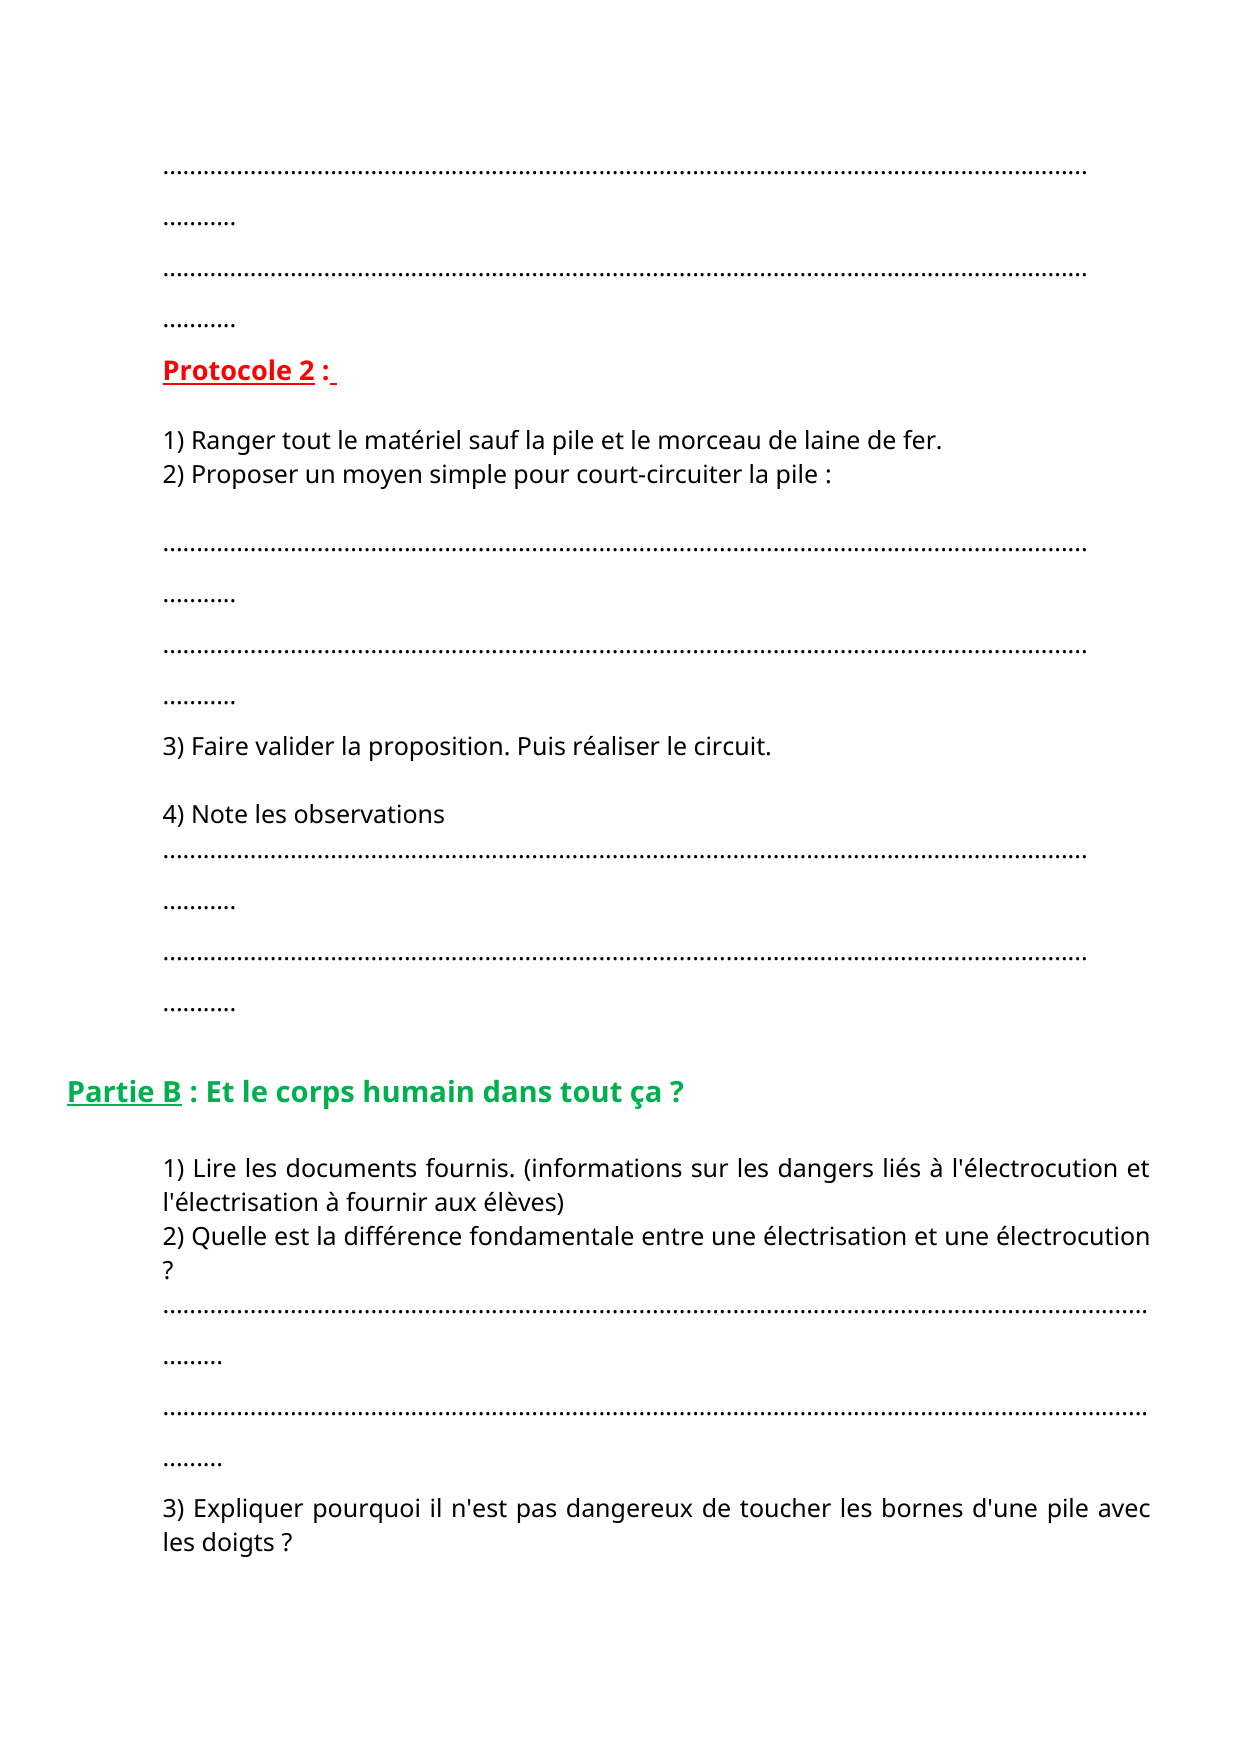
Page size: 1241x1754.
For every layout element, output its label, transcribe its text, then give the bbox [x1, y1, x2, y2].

text 3) Expliquer pourquoi il n'est pas dangereux de toucher les bornes d'une pile avec les doigts ? [162, 1491, 1152, 1559]
text 1) Ranger tout le matériel sauf la pile et le morceau de laine de fer. [162, 423, 1093, 457]
text Protocole 2 : [162, 352, 1093, 389]
text ..................................................................................................................................................... [162, 250, 1093, 335]
text ..................................................................................................................................................... [162, 525, 1093, 610]
text ..................................................................................................................................................... [162, 933, 1093, 1018]
text ............................................................................................................................................................ [162, 1388, 1152, 1474]
text ..................................................................................................................................................... [162, 831, 1093, 916]
text 1) Lire les documents fournis. (informations sur les dangers liés à l'électrocution et l'électrisation à fournir aux élèves) [162, 1150, 1152, 1218]
text 2) Proposer un moyen simple pour court-circuiter la pile : [162, 457, 1093, 491]
text ..................................................................................................................................................... [162, 148, 1093, 233]
text 4) Note les observations [162, 797, 1093, 831]
text ............................................................................................................................................................ [162, 1286, 1152, 1372]
text ..................................................................................................................................................... [162, 627, 1093, 712]
text Partie B : Et le corps humain dans tout ça ? [59, 1071, 1152, 1111]
text 2) Quelle est la différence fondamentale entre une électrisation et une électrocution ? [162, 1218, 1152, 1286]
text 3) Faire valider la proposition. Puis réaliser le circuit. [162, 729, 1093, 763]
